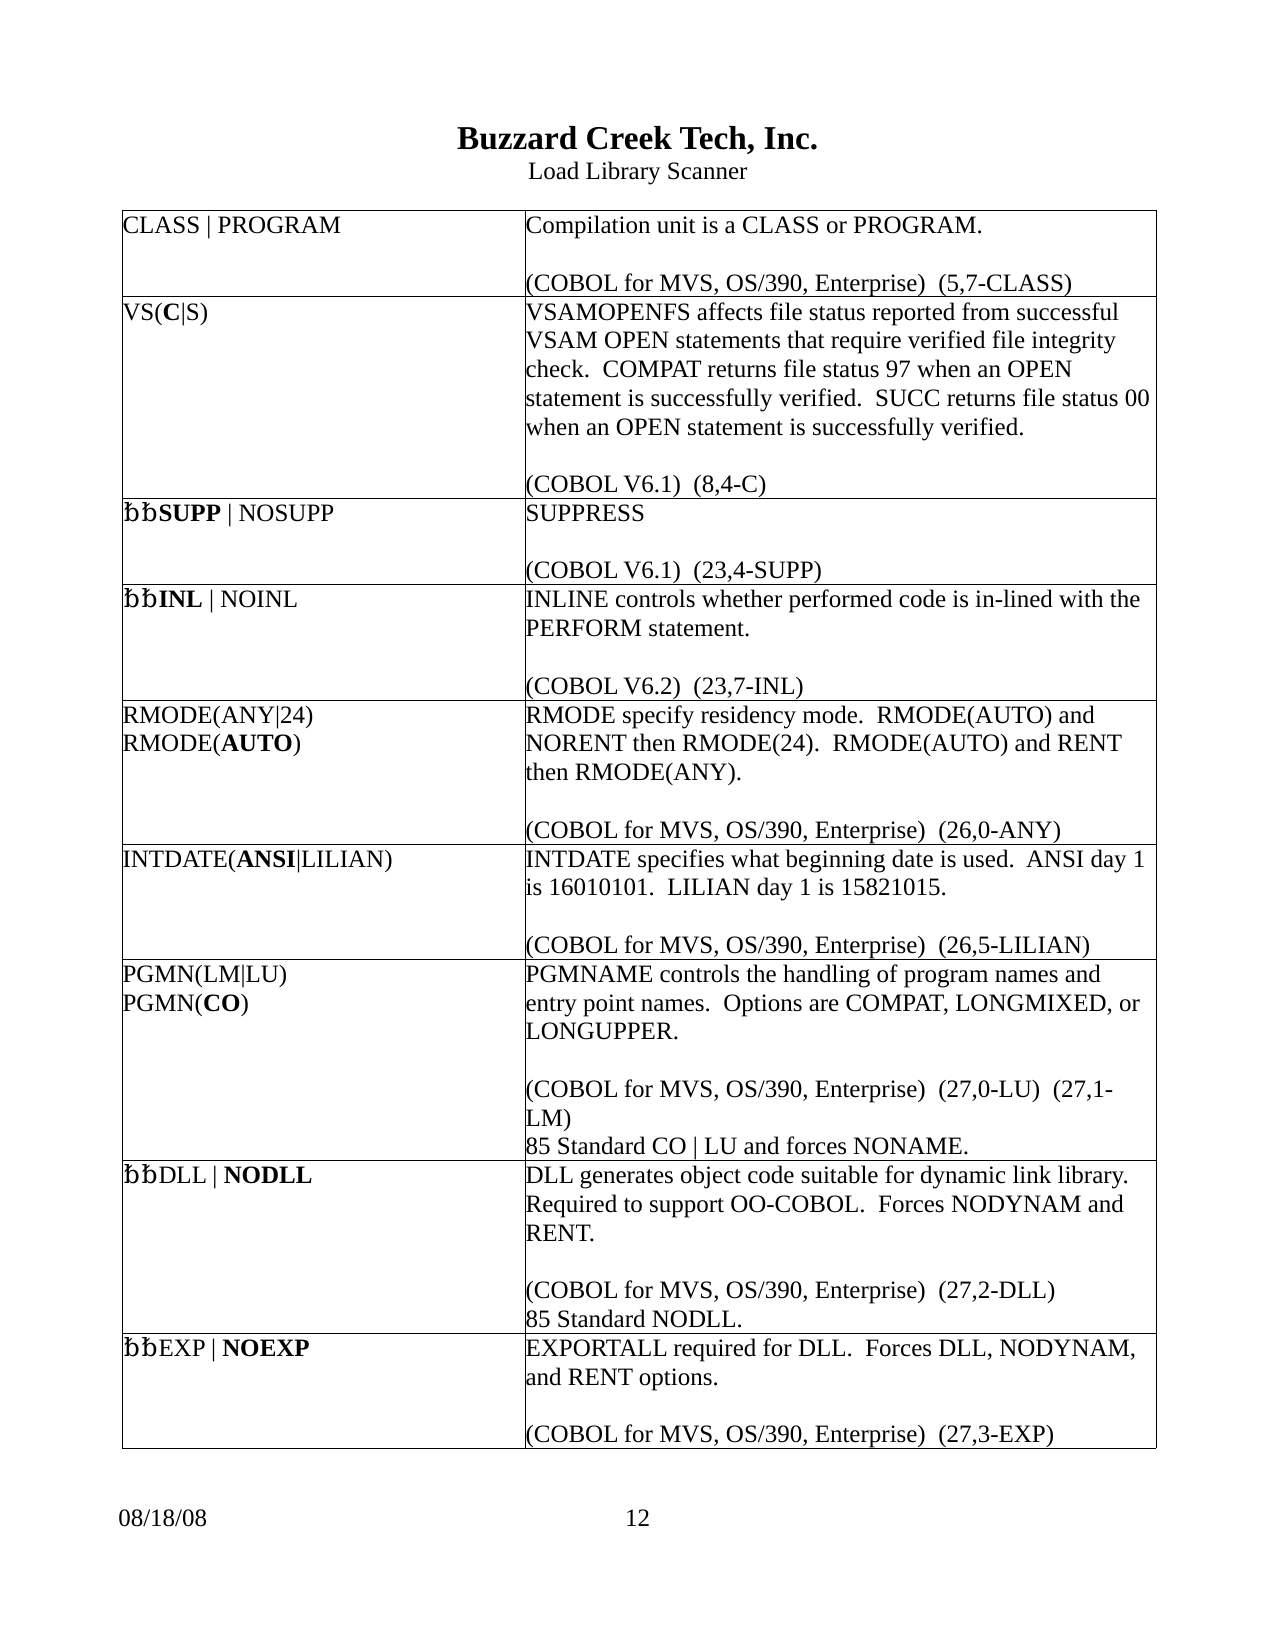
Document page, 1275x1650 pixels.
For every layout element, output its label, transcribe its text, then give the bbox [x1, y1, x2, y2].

table_cell ␢␢SUPP | NOSUPP [123, 499, 525, 584]
table_cell PGMNAME controls the handling of program names and entry point names. Options are COMPAT, LONGMIXED, or LONGUPPER. (COBOL for MVS, OS/390, Enterprise) (27,0-LU) (27,1-LM) 85 Standard CO | LU and forces NONAME. [526, 960, 1156, 1160]
table_cell INTDATE specifies what beginning date is used. ANSI day 1 is 16010101. LILIAN day 1 is 15821015. (COBOL for MVS, OS/390, Enterprise) (26,5-LILIAN) [526, 845, 1156, 959]
table_cell ␢␢INL | NOINL [123, 585, 525, 699]
table_cell INTDATE(ANSI|LILIAN) [123, 845, 525, 959]
table_cell DLL generates object code suitable for dynamic link library. Required to support OO-COBOL. Forces NODYNAM and RENT. (COBOL for MVS, OS/390, Enterprise) (27,2-DLL) 85 Standard NODLL. [526, 1161, 1156, 1333]
table_cell PGMN(LM|LU) PGMN(CO) [123, 960, 525, 1160]
table_cell Compilation unit is a CLASS or PROGRAM. (COBOL for MVS, OS/390, Enterprise) (5,7-CLASS) [526, 211, 1156, 296]
table_cell EXPORTALL required for DLL. Forces DLL, NODYNAM, and RENT options. (COBOL for MVS, OS/390, Enterprise) (27,3-EXP) [526, 1334, 1156, 1448]
table_cell INLINE controls whether performed code is in-lined with the PERFORM statement. (COBOL V6.2) (23,7-INL) [526, 585, 1156, 699]
table_cell SUPPRESS (COBOL V6.1) (23,4-SUPP) [526, 499, 1156, 584]
table_cell RMODE specify residency mode. RMODE(AUTO) and NORENT then RMODE(24). RMODE(AUTO) and RENT then RMODE(ANY). (COBOL for MVS, OS/390, Enterprise) (26,0-ANY) [526, 701, 1156, 843]
table_cell ␢␢DLL | NODLL [123, 1161, 525, 1333]
table_cell VS(C|S) [123, 297, 525, 498]
table_cell VSAMOPENFS affects file status reported from successful VSAM OPEN statements that require verified file integrity check. COMPAT returns file status 97 when an OPEN statement is successfully verified. SUCC returns file status 00 when an OPEN statement is successfully verified. (COBOL V6.1) (8,4-C) [526, 297, 1156, 498]
table_cell RMODE(ANY|24) RMODE(AUTO) [123, 701, 525, 843]
table_cell CLASS | PROGRAM [123, 211, 525, 296]
table_cell ␢␢EXP | NOEXP [123, 1334, 525, 1448]
